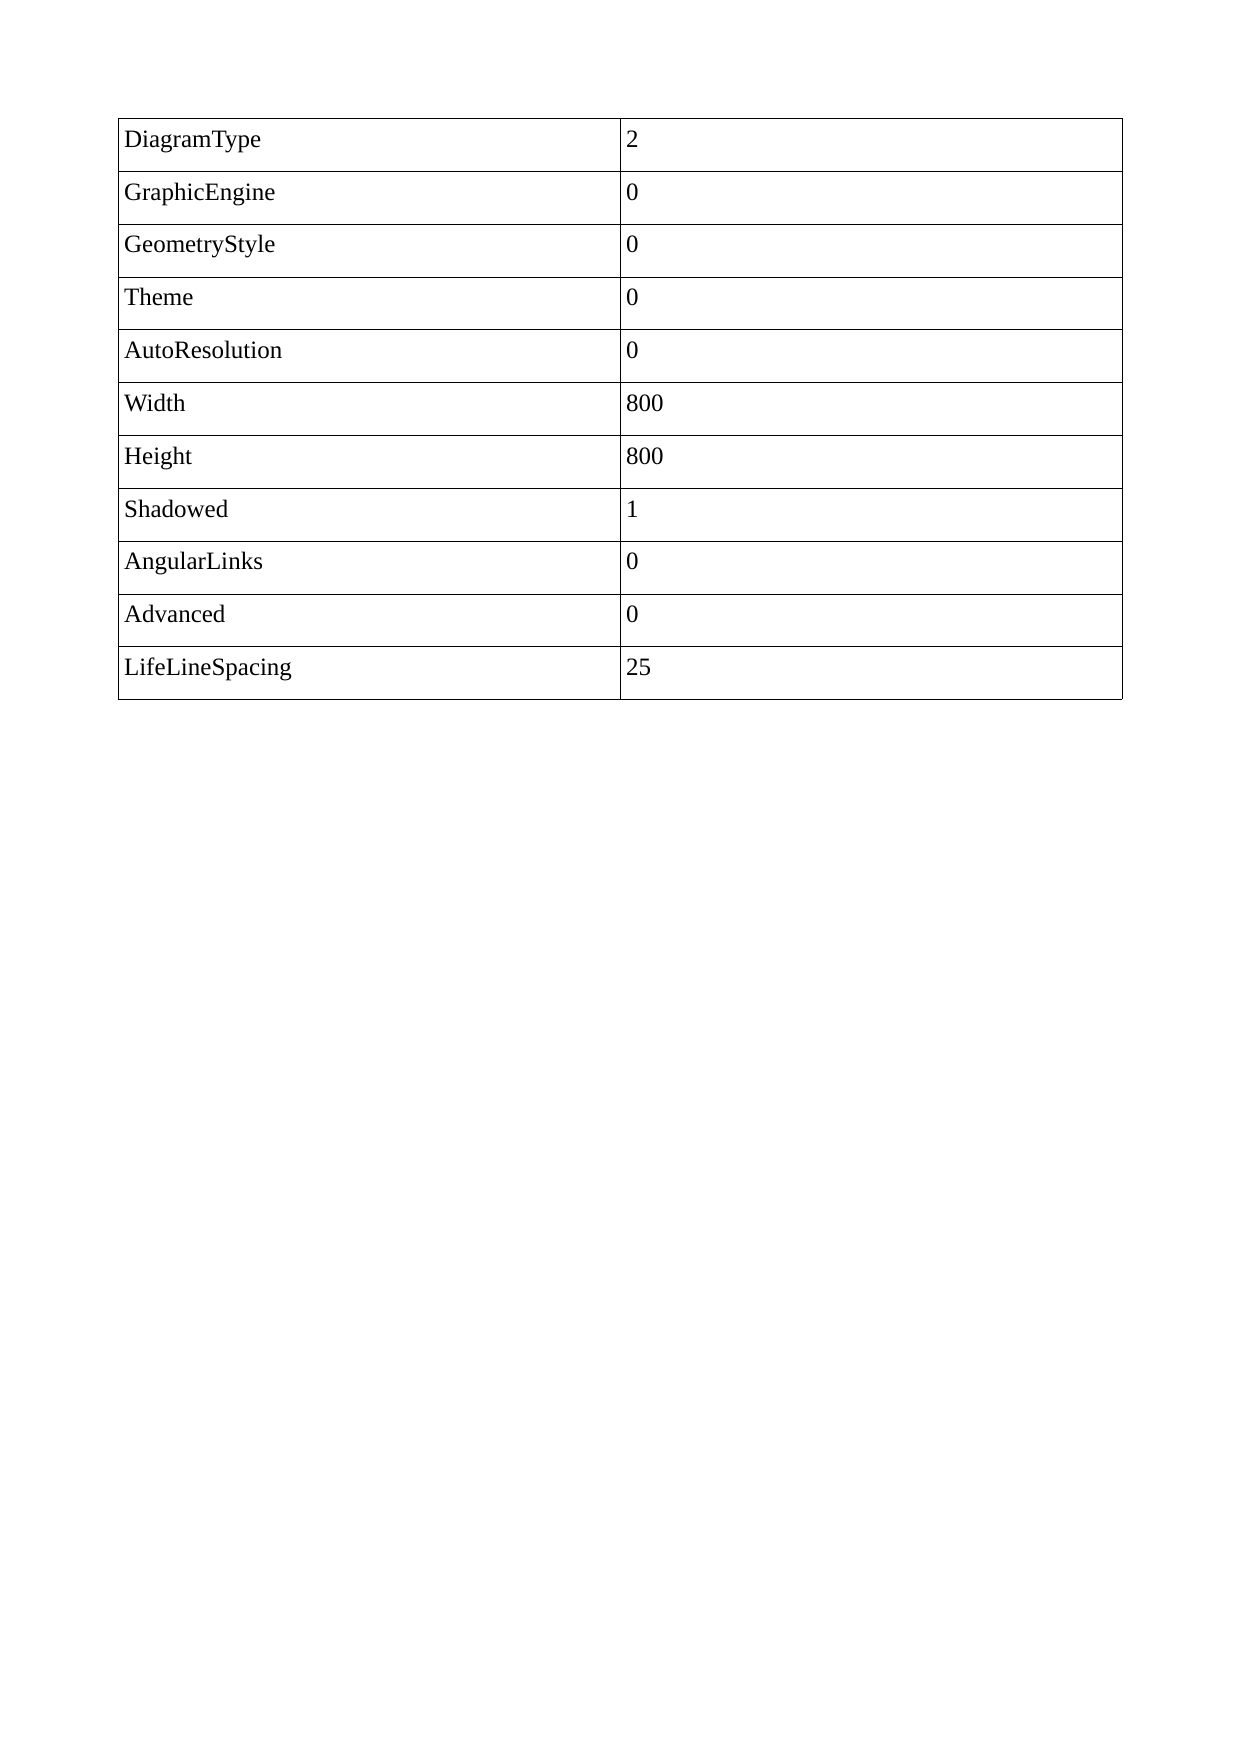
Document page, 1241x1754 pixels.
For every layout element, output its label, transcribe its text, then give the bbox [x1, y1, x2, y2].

table_cell AutoResolution [119, 330, 620, 382]
table_cell 0 [621, 330, 1122, 382]
table_cell 0 [621, 278, 1122, 329]
table_cell 800 [621, 436, 1122, 488]
table_cell LifeLineSpacing [119, 647, 620, 699]
table_cell Shadowed [119, 489, 620, 541]
table_cell AngularLinks [119, 542, 620, 593]
table_cell Theme [119, 278, 620, 329]
table_cell GeometryStyle [119, 225, 620, 277]
table_cell 800 [621, 383, 1122, 435]
table_cell Height [119, 436, 620, 488]
table_cell 0 [621, 542, 1122, 593]
table_cell Advanced [119, 595, 620, 646]
table_cell Width [119, 383, 620, 435]
table_cell 2 [621, 119, 1122, 171]
table_cell 0 [621, 172, 1122, 224]
table_cell 25 [621, 647, 1122, 699]
table_cell GraphicEngine [119, 172, 620, 224]
table_cell 1 [621, 489, 1122, 541]
table_cell 0 [621, 595, 1122, 646]
table_cell 0 [621, 225, 1122, 277]
table_cell DiagramType [119, 119, 620, 171]
